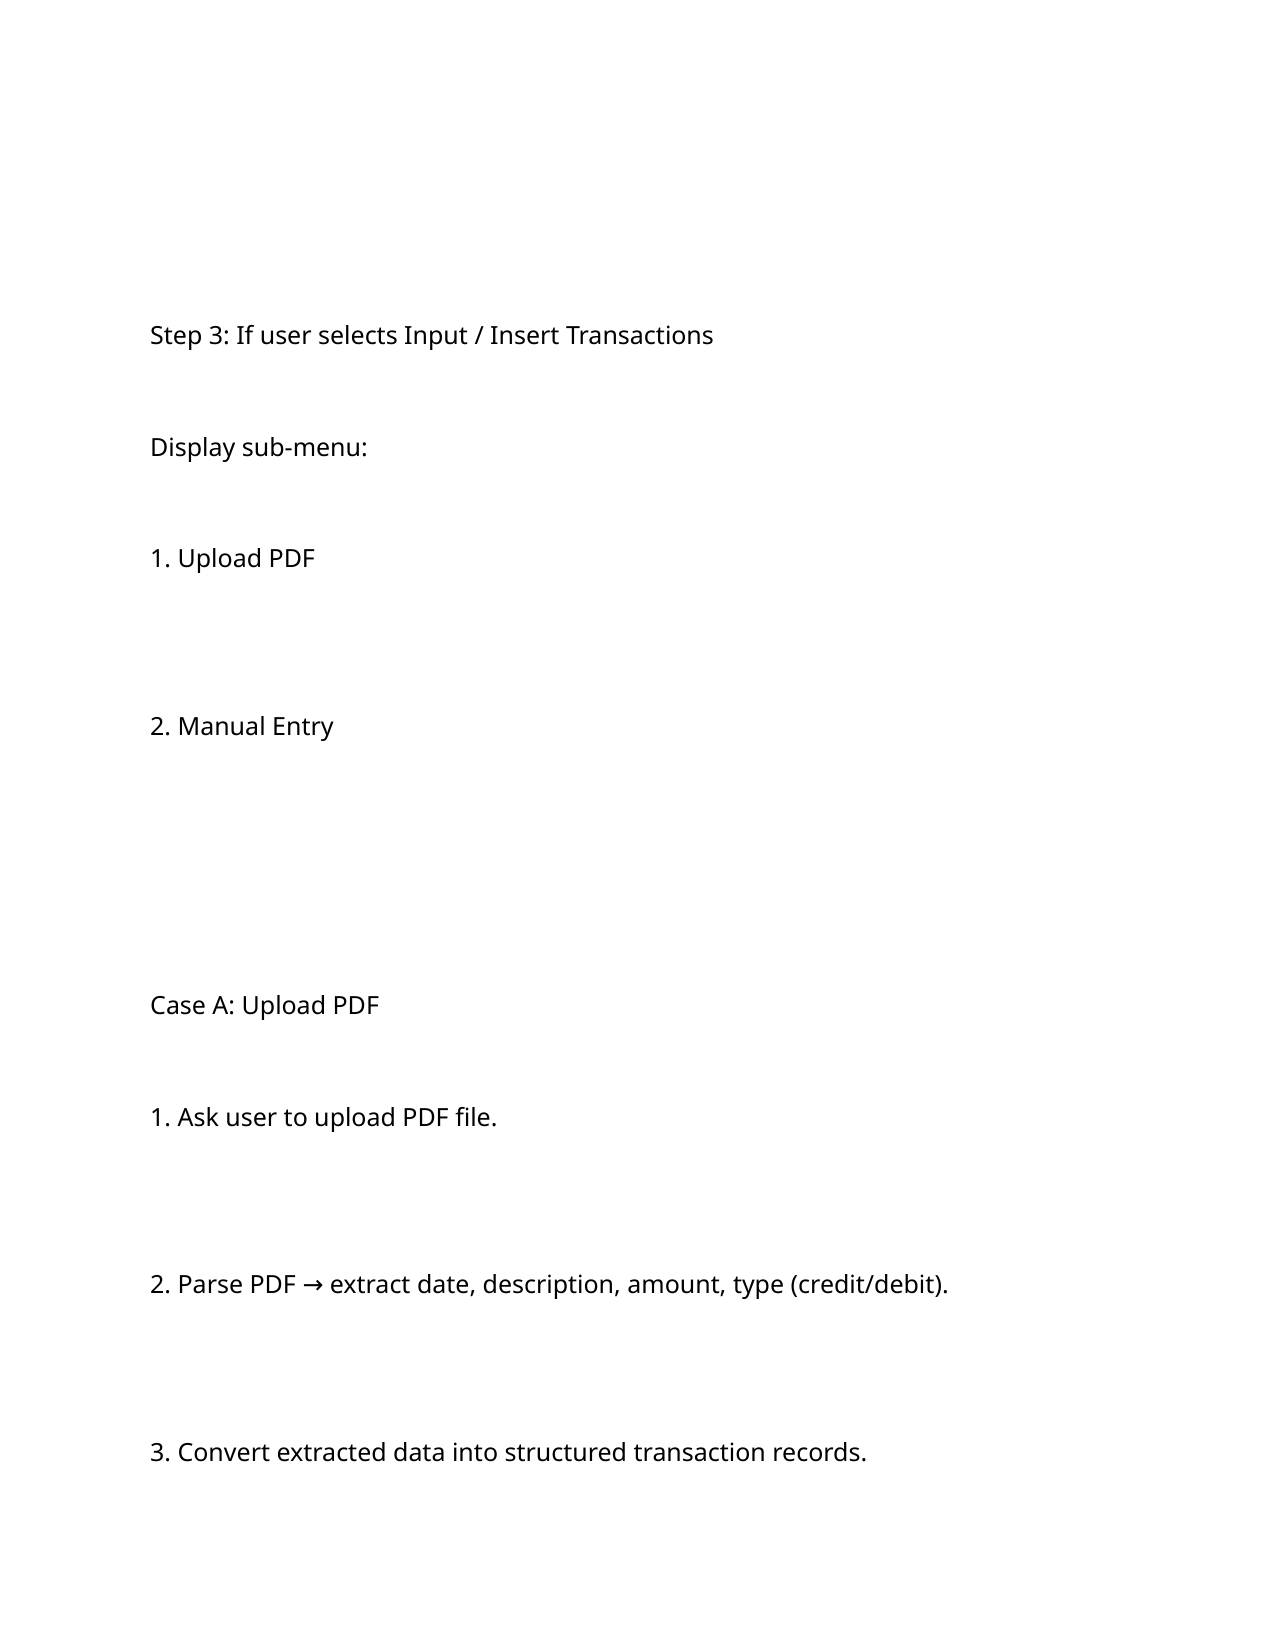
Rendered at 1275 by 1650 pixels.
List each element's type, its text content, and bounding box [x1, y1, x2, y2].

text 1. Upload PDF [150, 541, 1125, 575]
text Case A: Upload PDF [150, 987, 1125, 1022]
text 3. Convert extracted data into structured transaction records. [150, 1434, 1125, 1468]
text Step 3: If user selects Input / Insert Transactions [150, 317, 1125, 352]
text 2. Parse PDF → extract date, description, amount, type (credit/debit). [150, 1267, 1125, 1301]
text 1. Ask user to upload PDF file. [150, 1099, 1125, 1133]
text 2. Manual Entry [150, 708, 1125, 742]
text Display sub-menu: [150, 429, 1125, 463]
